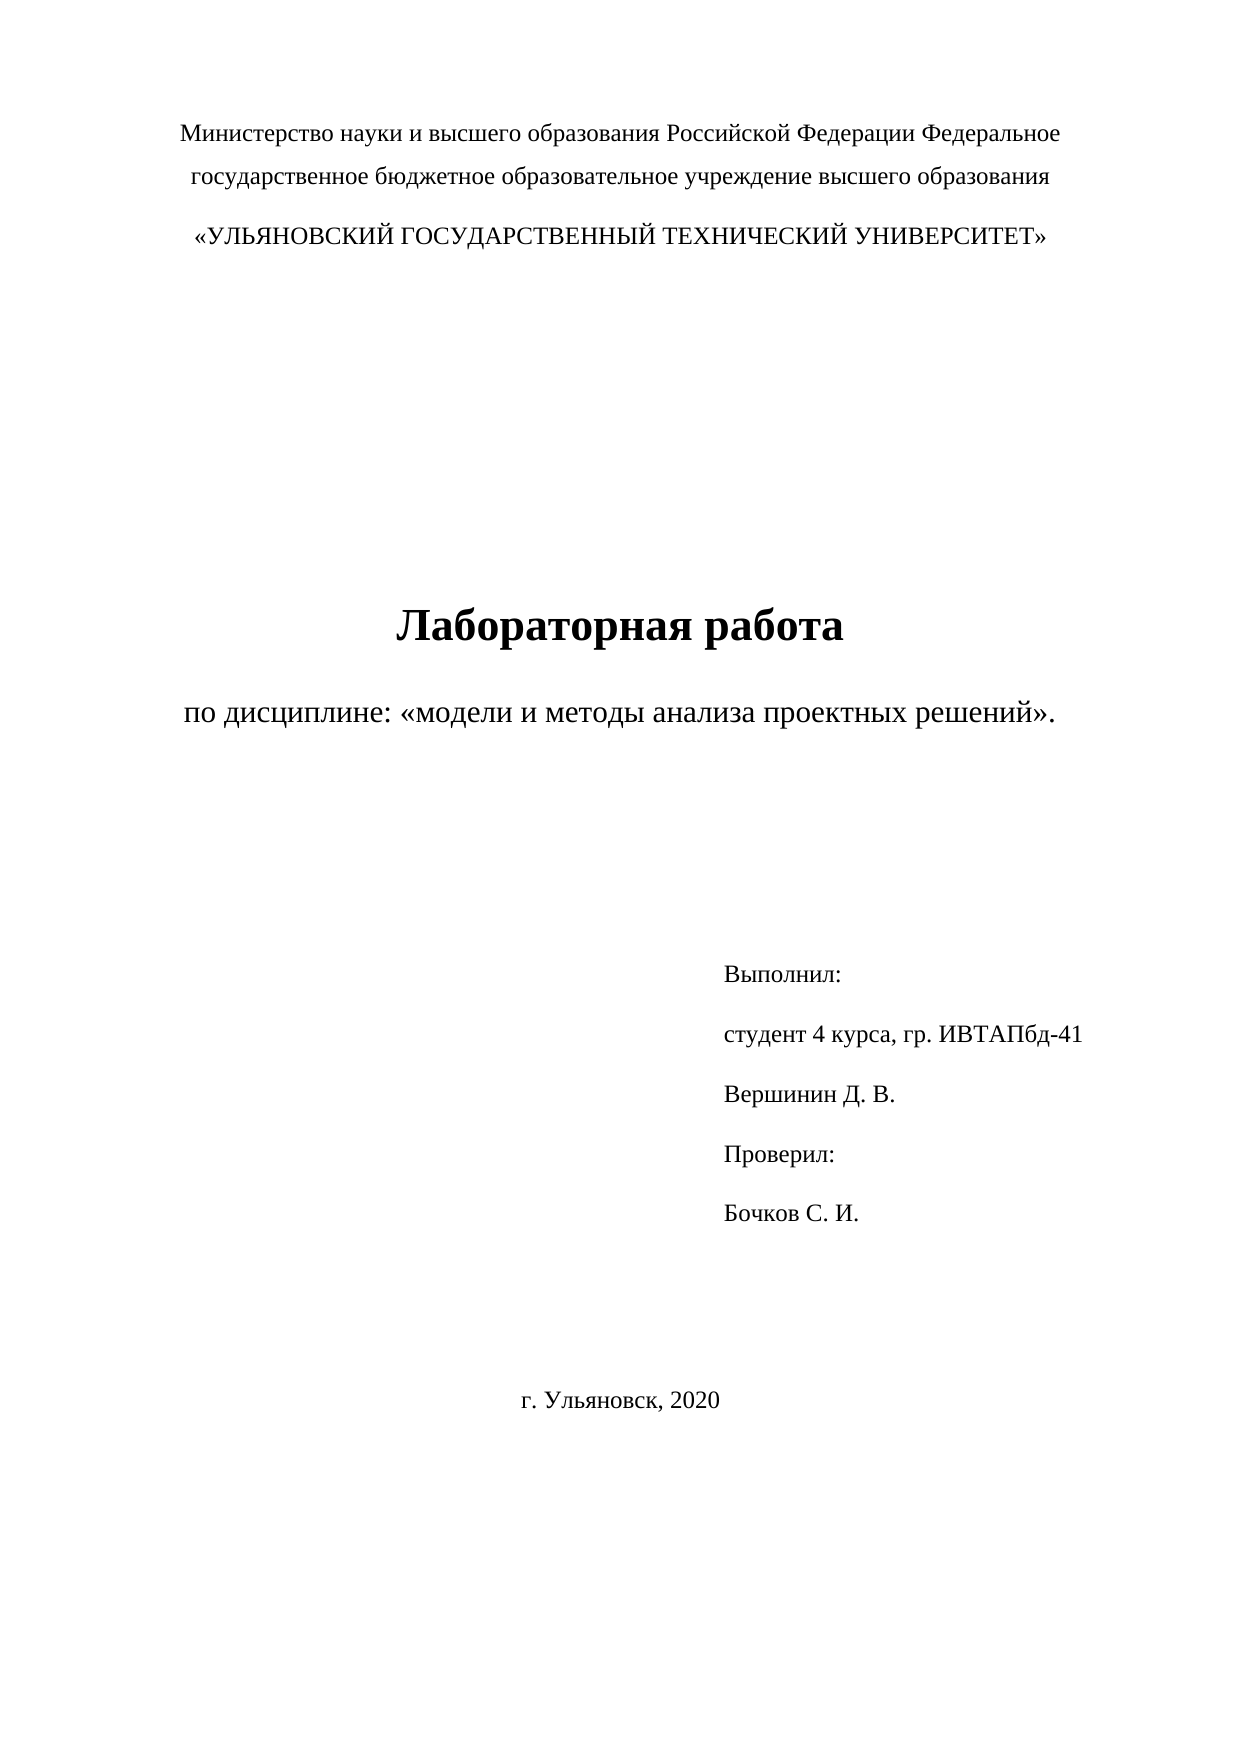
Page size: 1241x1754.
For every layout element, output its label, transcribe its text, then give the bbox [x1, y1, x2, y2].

text студент 4 курса, гр. ИВТАПбд-41 [724, 1019, 1139, 1048]
text по дисциплине: «модели и методы анализа проектных решений». [105, 693, 1136, 729]
text Бочков С. И. [724, 1198, 1047, 1227]
text г. Ульяновск, 2020 [105, 1385, 1136, 1414]
text «УЛЬЯНОВСКИЙ ГОСУДАРСТВЕННЫЙ ТЕХНИЧЕСКИЙ УНИВЕРСИТЕТ» [106, 221, 1136, 250]
text Министерство науки и высшего образования Российской Федерации Федеральное государственное бюджетное образовательное учреждение высшего образования [150, 118, 1090, 190]
text Вершинин Д. В. [724, 1079, 1139, 1108]
text Проверил: [724, 1139, 1139, 1167]
text Лабораторная работа [104, 597, 1136, 650]
text Выполнил: [724, 959, 1152, 988]
